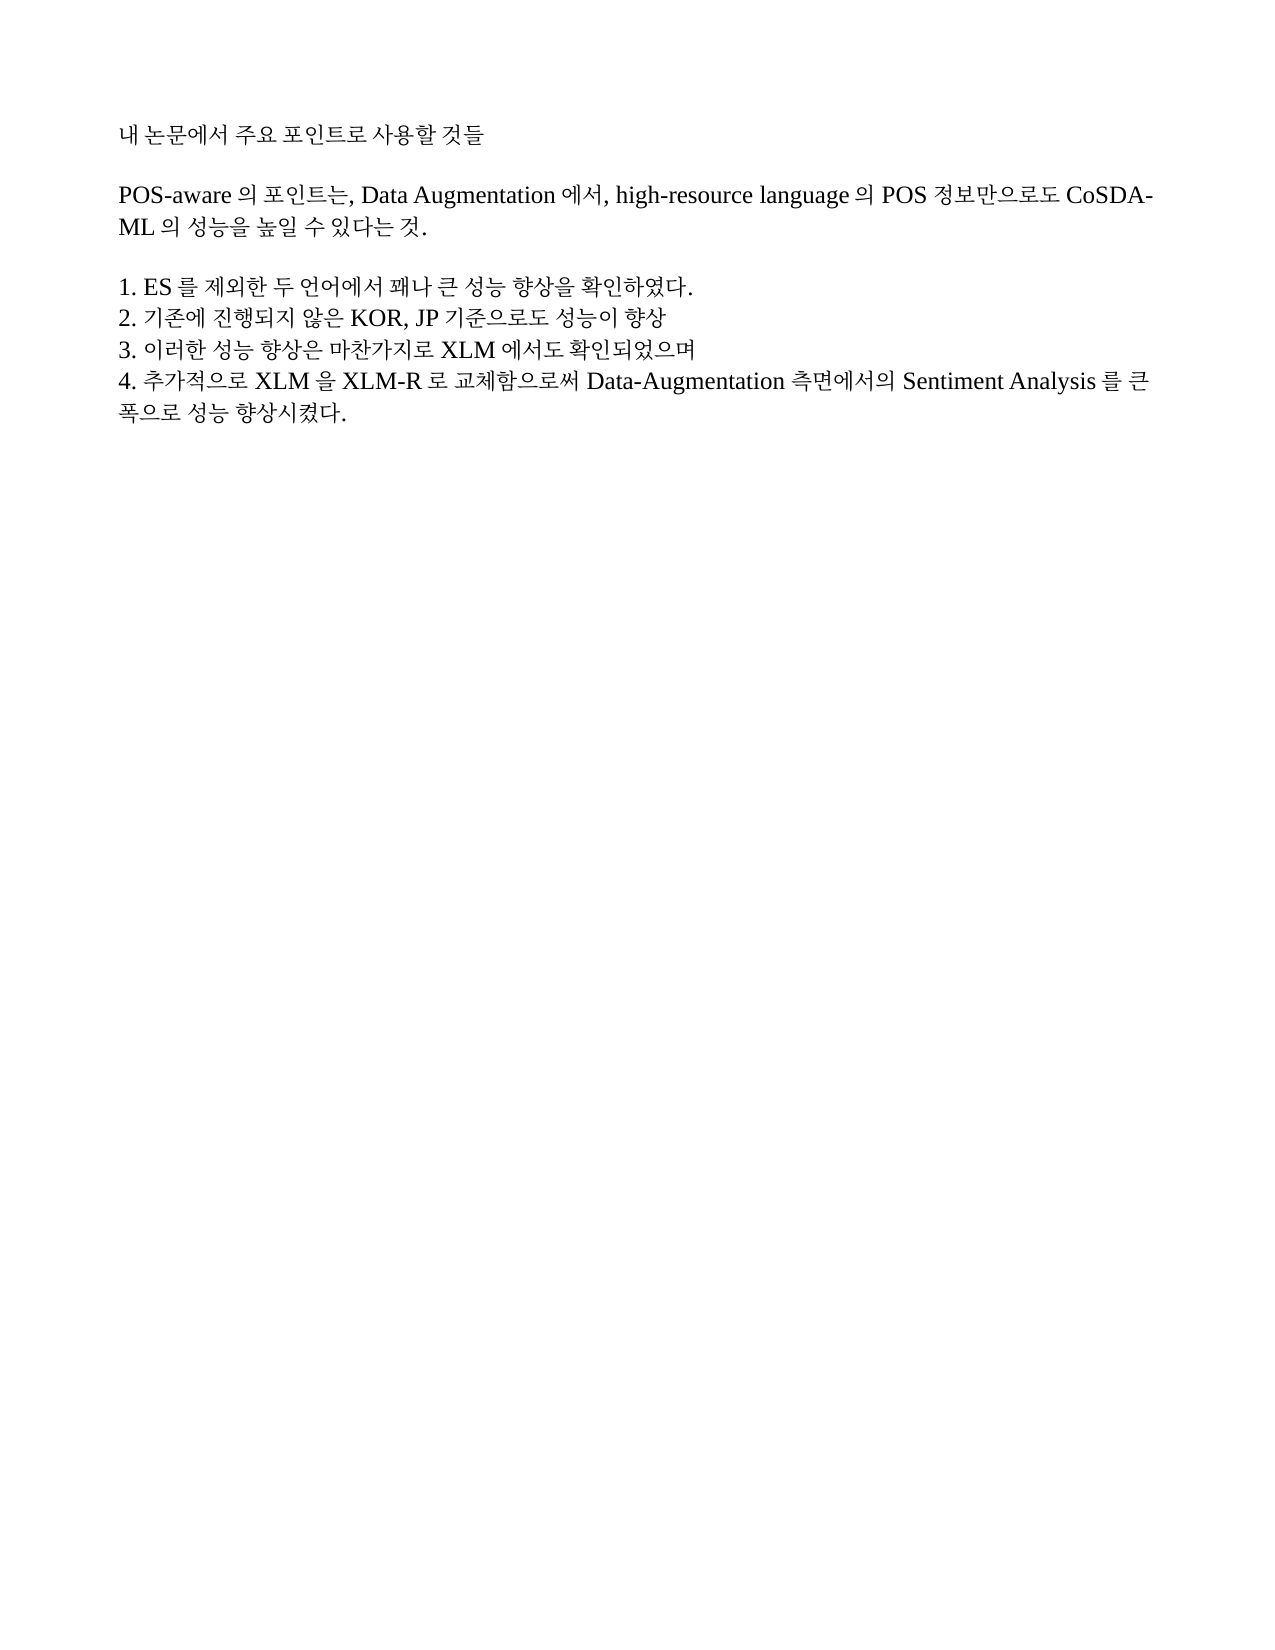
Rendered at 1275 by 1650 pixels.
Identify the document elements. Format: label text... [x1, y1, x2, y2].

text POS-aware의 포인트는, Data Augmentation에서, high-resource language의 POS 정보만으로도 CoSDA-ML의 성능을 높일 수 있다는 것. [118, 178, 1157, 241]
text 4. 추가적으로 XLM을 XLM-R로 교체함으로써 Data-Augmentation 측면에서의 Sentiment Analysis를 큰 폭으로 성능 향상시켰다. [118, 364, 1157, 427]
text 1. ES를 제외한 두 언어에서 꽤나 큰 성능 향상을 확인하였다. [118, 270, 1157, 301]
text 3. 이러한 성능 향상은 마찬가지로 XLM에서도 확인되었으며 [118, 333, 1157, 364]
text 2. 기존에 진행되지 않은 KOR, JP 기준으로도 성능이 향상 [118, 301, 1157, 333]
text 내 논문에서 주요 포인트로 사용할 것들 [118, 118, 1157, 149]
